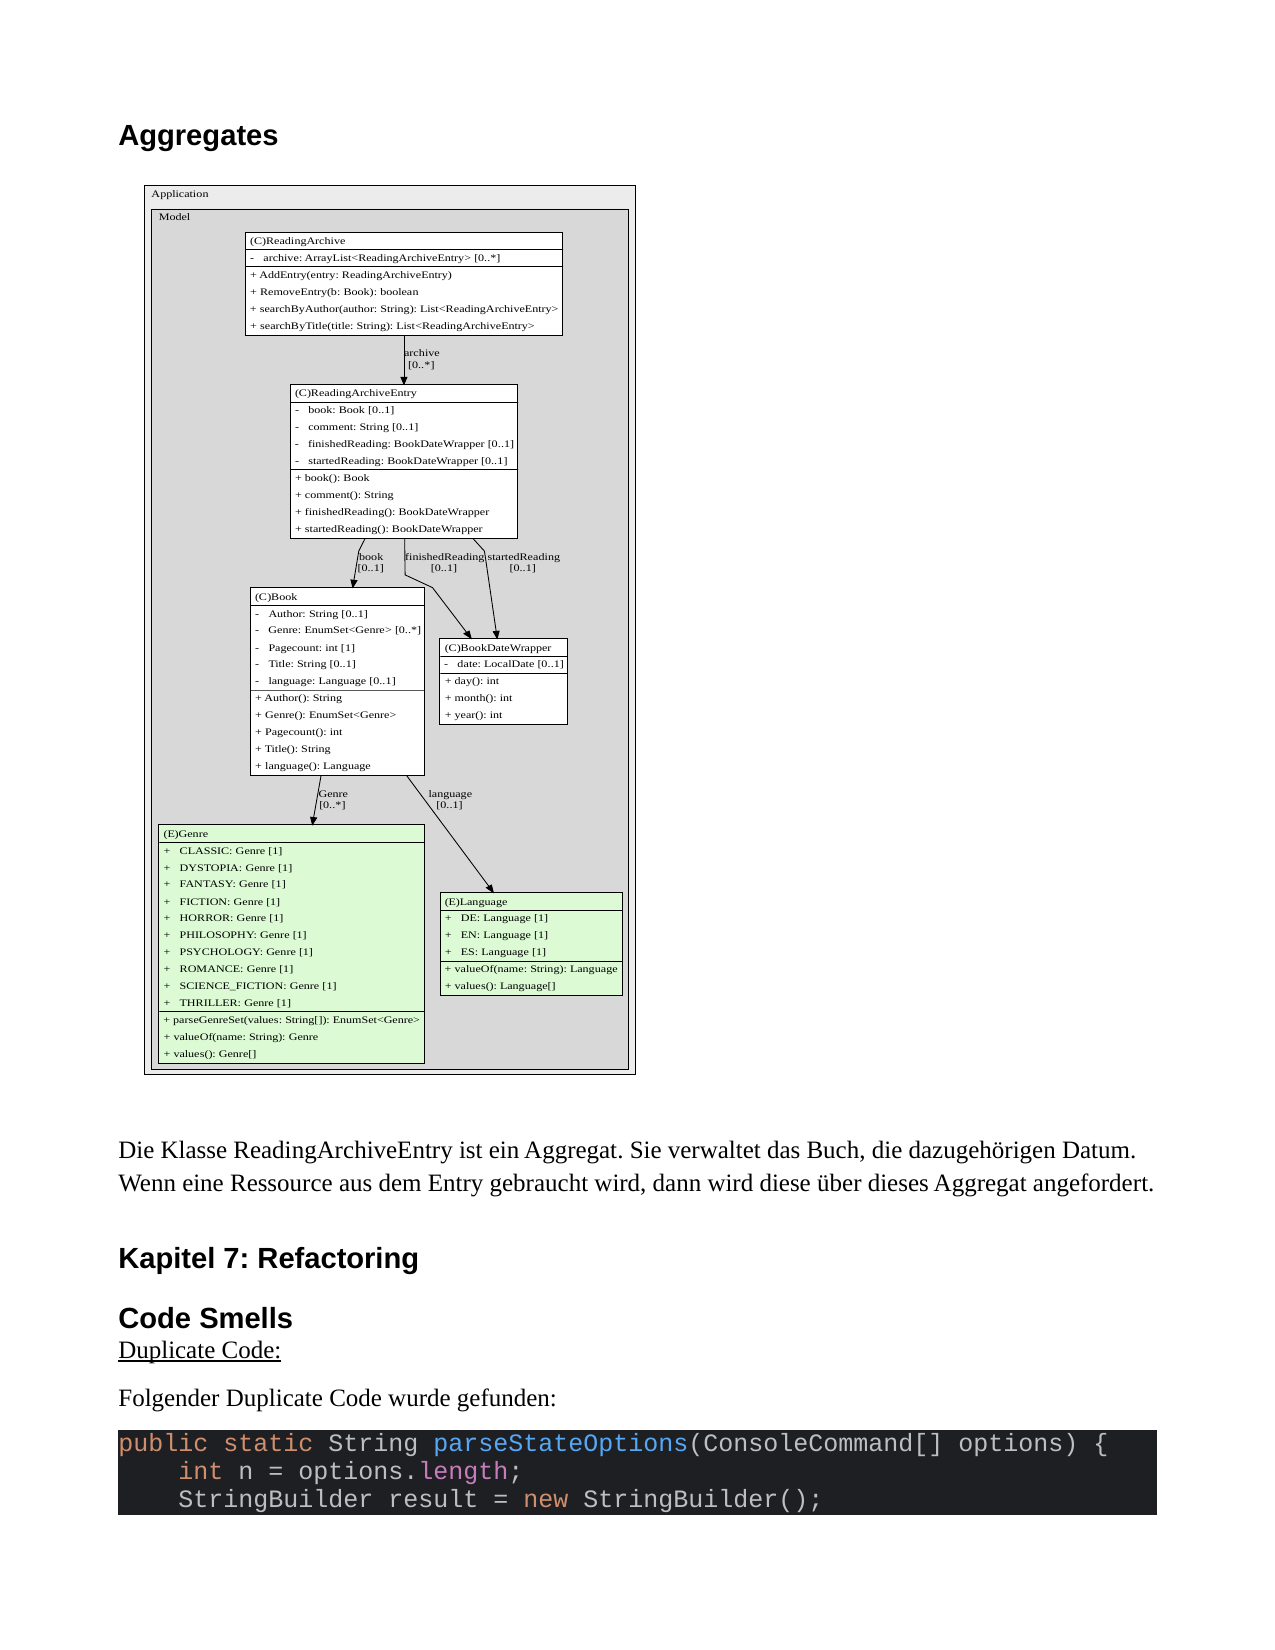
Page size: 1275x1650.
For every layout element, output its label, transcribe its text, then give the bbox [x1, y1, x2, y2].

text Duplicate Code: [118, 1335, 1157, 1364]
text Folgender Duplicate Code wurde gefunden: [118, 1383, 1157, 1411]
subtitle Aggregates [118, 118, 1157, 152]
subtitle Code Smells [118, 1302, 1157, 1335]
subtitle Kapitel 7: Refactoring [118, 1241, 1157, 1274]
text public static String parseStateOptions(ConsoleCommand[] options) { int n = options.length; StringBuilder result = new StringBuilder(); [118, 1430, 1157, 1515]
text Die Klasse ReadingArchiveEntry ist ein Aggregat. Sie verwaltet das Buch, die dazugehörigen Datum. Wenn eine Ressource aus dem Entry gebraucht wird, dann wird diese über dieses Aggregat angefordert. [118, 1135, 1157, 1197]
